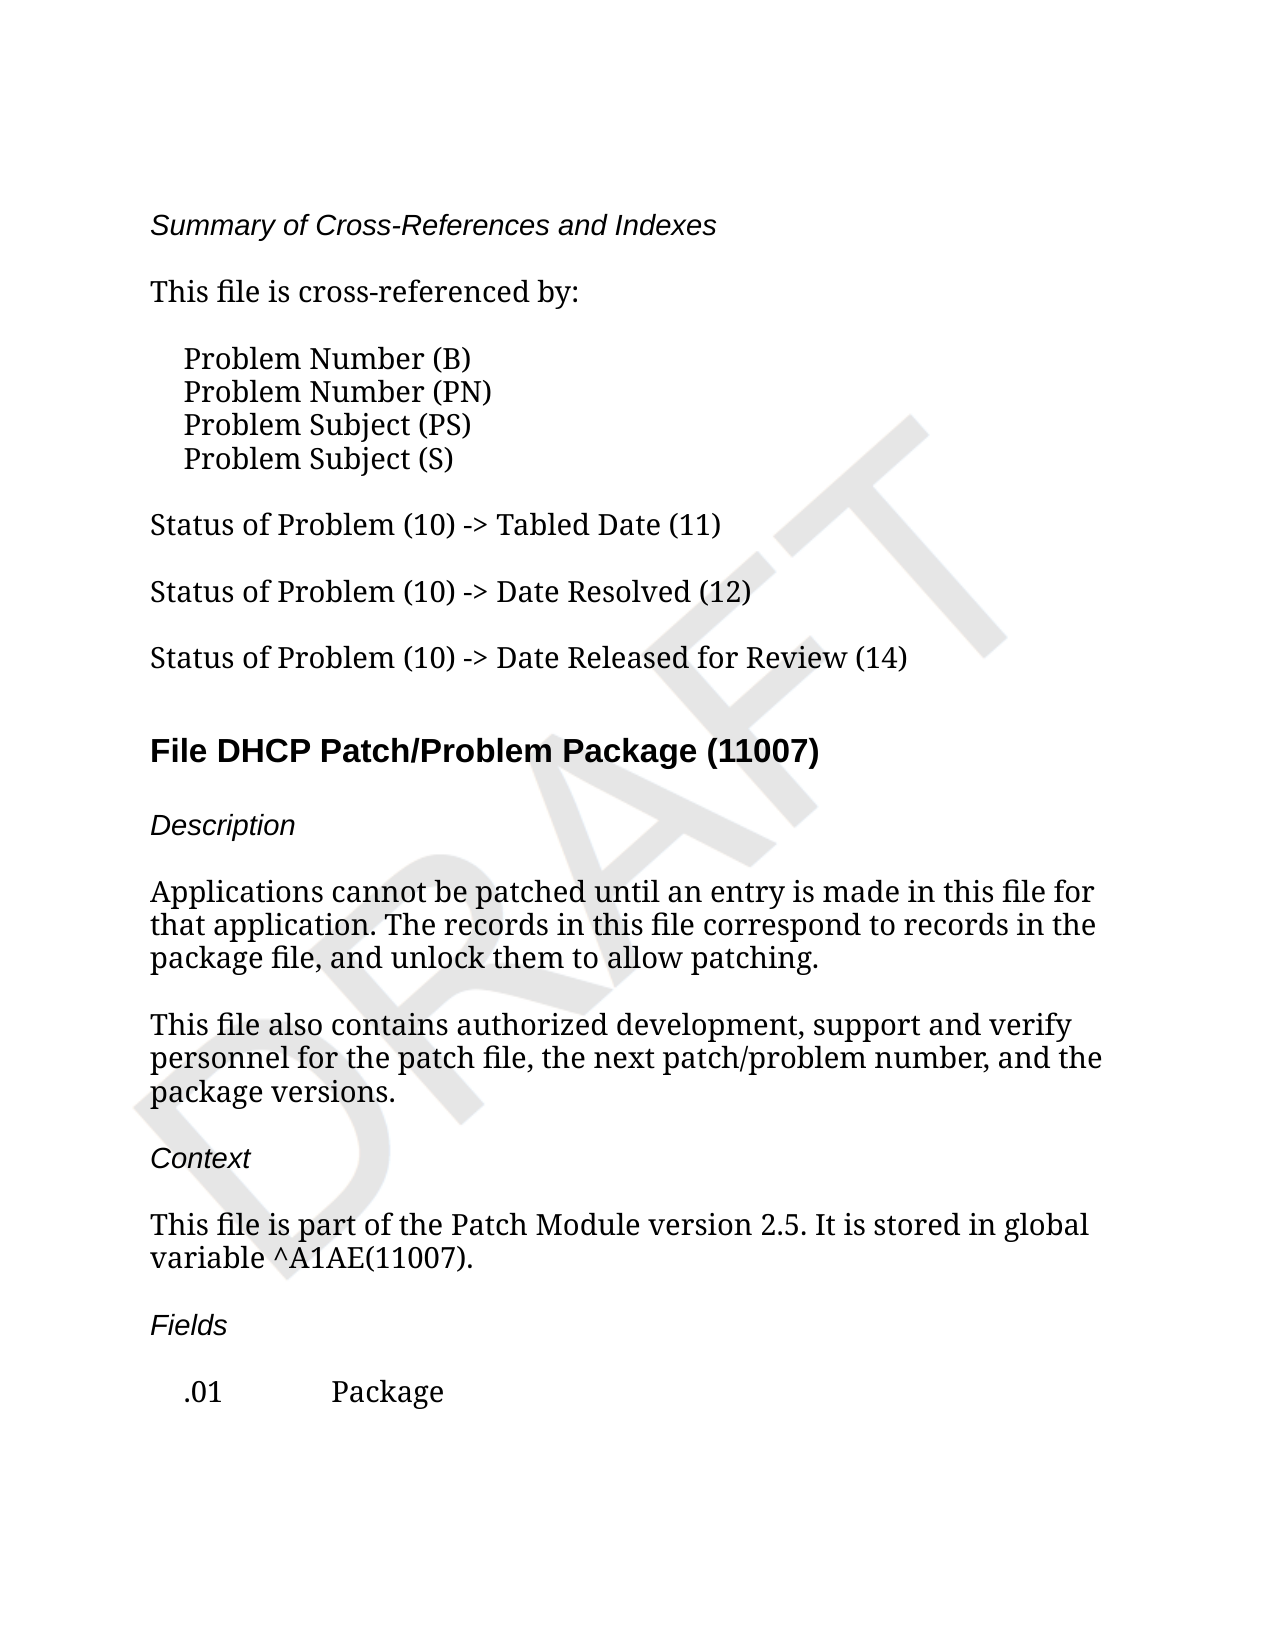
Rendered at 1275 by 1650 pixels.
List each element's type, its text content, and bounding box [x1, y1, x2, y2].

text This file is part of the Patch Module version 2.5. It is stored in global variable ^A1AE(11007). [150, 1209, 1125, 1276]
list .01 Package [183, 1376, 1125, 1409]
picture [237, 842, 1038, 876]
text Status of Problem (10) -> Date Released for Review (14) [150, 642, 1125, 676]
text Status of Problem (10) -> Tabled Date (11) [150, 509, 1125, 542]
list Problem Subject (PS) [183, 409, 1125, 442]
list Problem Number (B) [183, 342, 1125, 376]
list Problem Number (PN) [183, 376, 1125, 409]
subtitle Fields [150, 1309, 1125, 1342]
subtitle Summary of Cross-References and Indexes [150, 209, 1125, 242]
text This file is cross-referenced by: [150, 276, 1125, 309]
subtitle File DHCP Patch/Problem Package (11007) [150, 709, 1125, 776]
list Problem Subject (S) [183, 442, 1125, 476]
subtitle Description [150, 809, 1125, 842]
picture [237, 676, 1038, 709]
subtitle Context [150, 1142, 1125, 1176]
picture [237, 976, 1038, 1009]
picture [237, 1176, 1038, 1209]
picture [237, 542, 1038, 576]
picture [237, 476, 1038, 509]
picture [237, 776, 1038, 809]
picture [237, 609, 1038, 642]
picture [237, 1109, 1038, 1142]
text Applications cannot be patched until an entry is made in this file for that application. The records in this file correspond to records in the package file, and unlock them to allow patching. [150, 876, 1125, 976]
text This file also contains authorized development, support and verify personnel for the patch file, the next patch/problem number, and the package versions. [150, 1009, 1125, 1109]
text Status of Problem (10) -> Date Resolved (12) [150, 576, 1125, 609]
